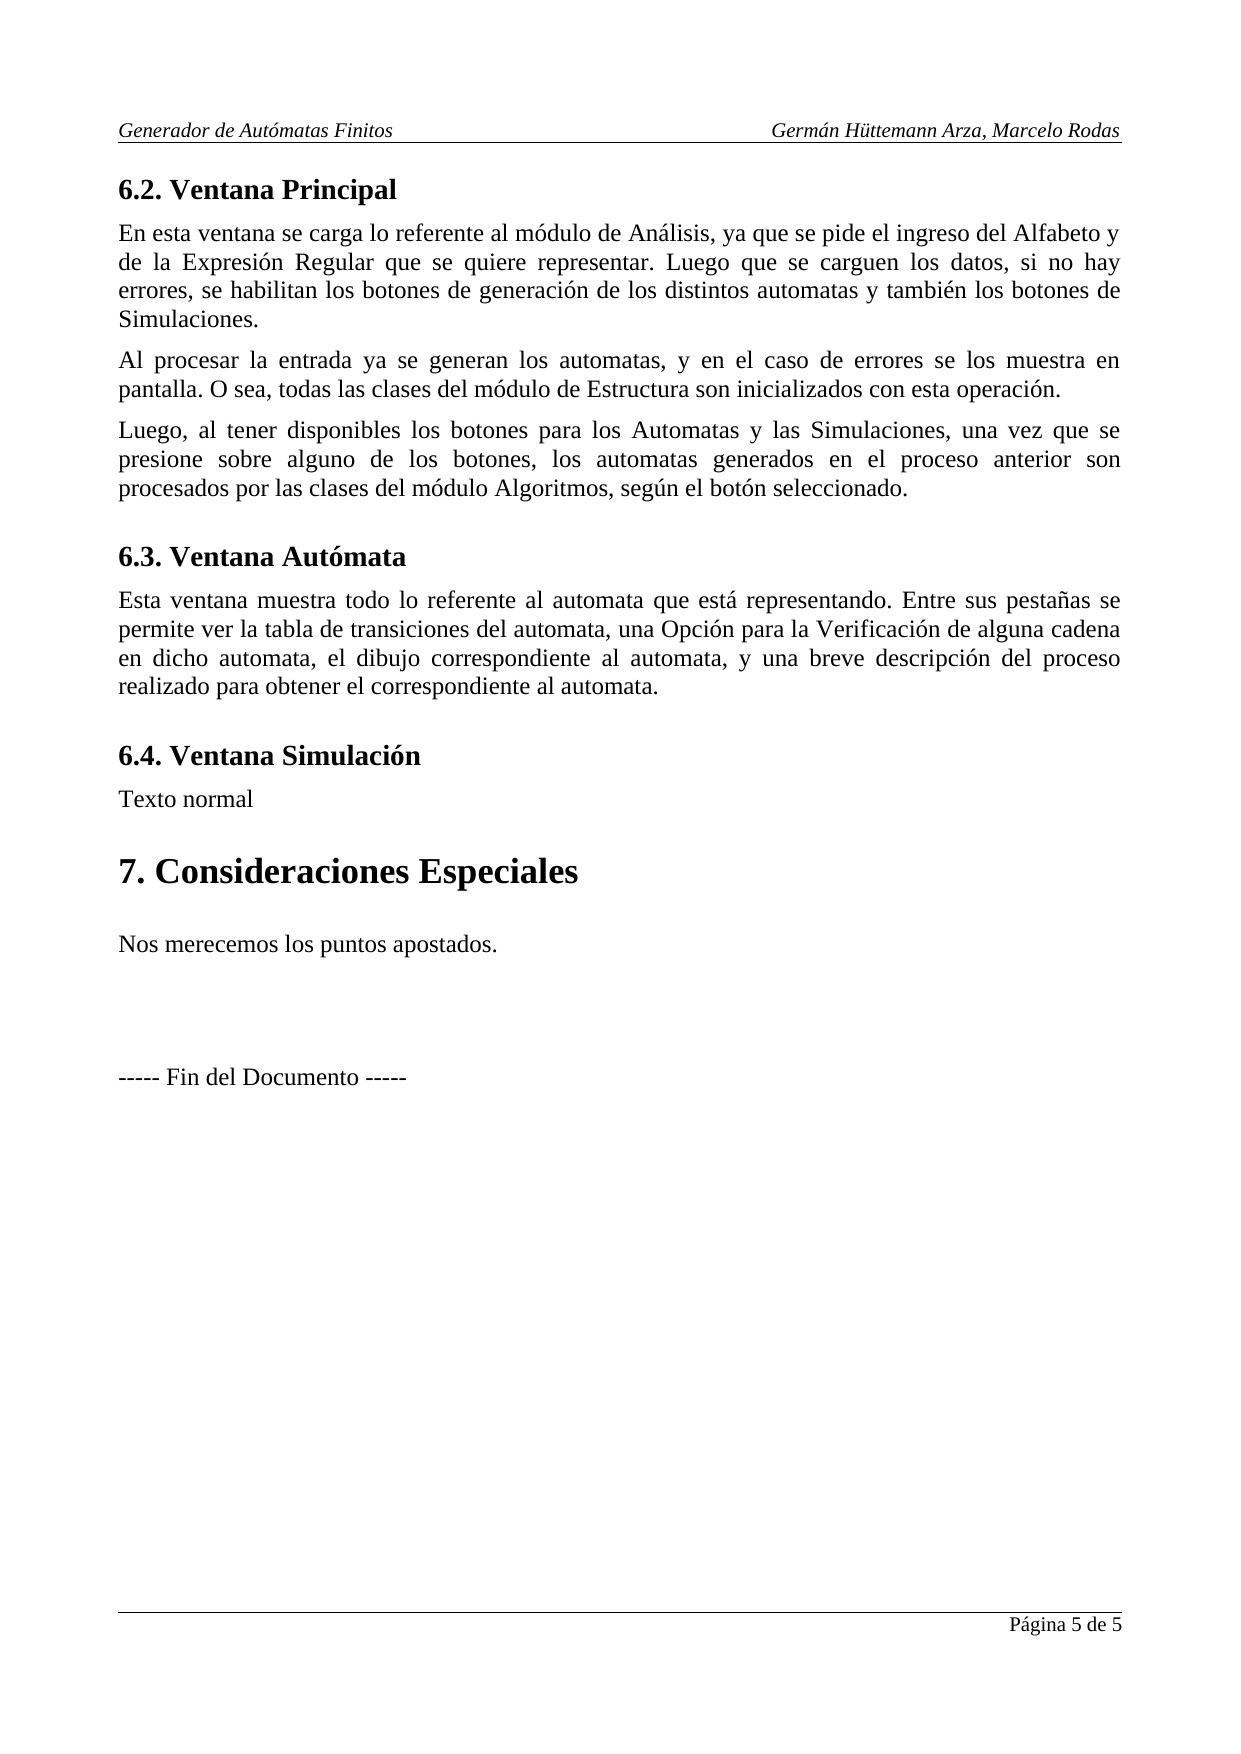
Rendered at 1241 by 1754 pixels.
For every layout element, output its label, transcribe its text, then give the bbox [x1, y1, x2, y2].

text Nos merecemos los puntos apostados. [118, 929, 1122, 958]
subtitle 7. Consideraciones Especiales [118, 850, 1122, 892]
text En esta ventana se carga lo referente al módulo de Análisis, ya que se pide el ingreso del Alfabeto y de la Expresión Regular que se quiere representar. Luego que se carguen los datos, si no hay errores, se habilitan los botones de generación de los distintos automatas y también los botones de Simulaciones. [118, 218, 1122, 333]
text Al procesar la entrada ya se generan los automatas, y en el caso de errores se los muestra en pantalla. O sea, todas las clases del módulo de Estructura son inicializados con esta operación. [118, 345, 1122, 403]
subtitle 6.3. Ventana Autómata [118, 539, 1122, 573]
text Texto normal [118, 784, 1122, 812]
subtitle 6.2. Ventana Principal [118, 172, 1122, 205]
text Luego, al tener disponibles los botones para los Automatas y las Simulaciones, una vez que se presione sobre alguno de los botones, los automatas generados en el proceso anterior son procesados por las clases del módulo Algoritmos, según el botón seleccionado. [118, 415, 1122, 502]
subtitle 6.4. Ventana Simulación [118, 738, 1122, 771]
text Esta ventana muestra todo lo referente al automata que está representando. Entre sus pestañas se permite ver la tabla de transiciones del automata, una Opción para la Verificación de alguna cadena en dicho automata, el dibujo correspondiente al automata, y una breve descripción del proceso realizado para obtener el correspondiente al automata. [118, 585, 1122, 700]
text ----- Fin del Documento ----- [118, 1062, 1122, 1091]
